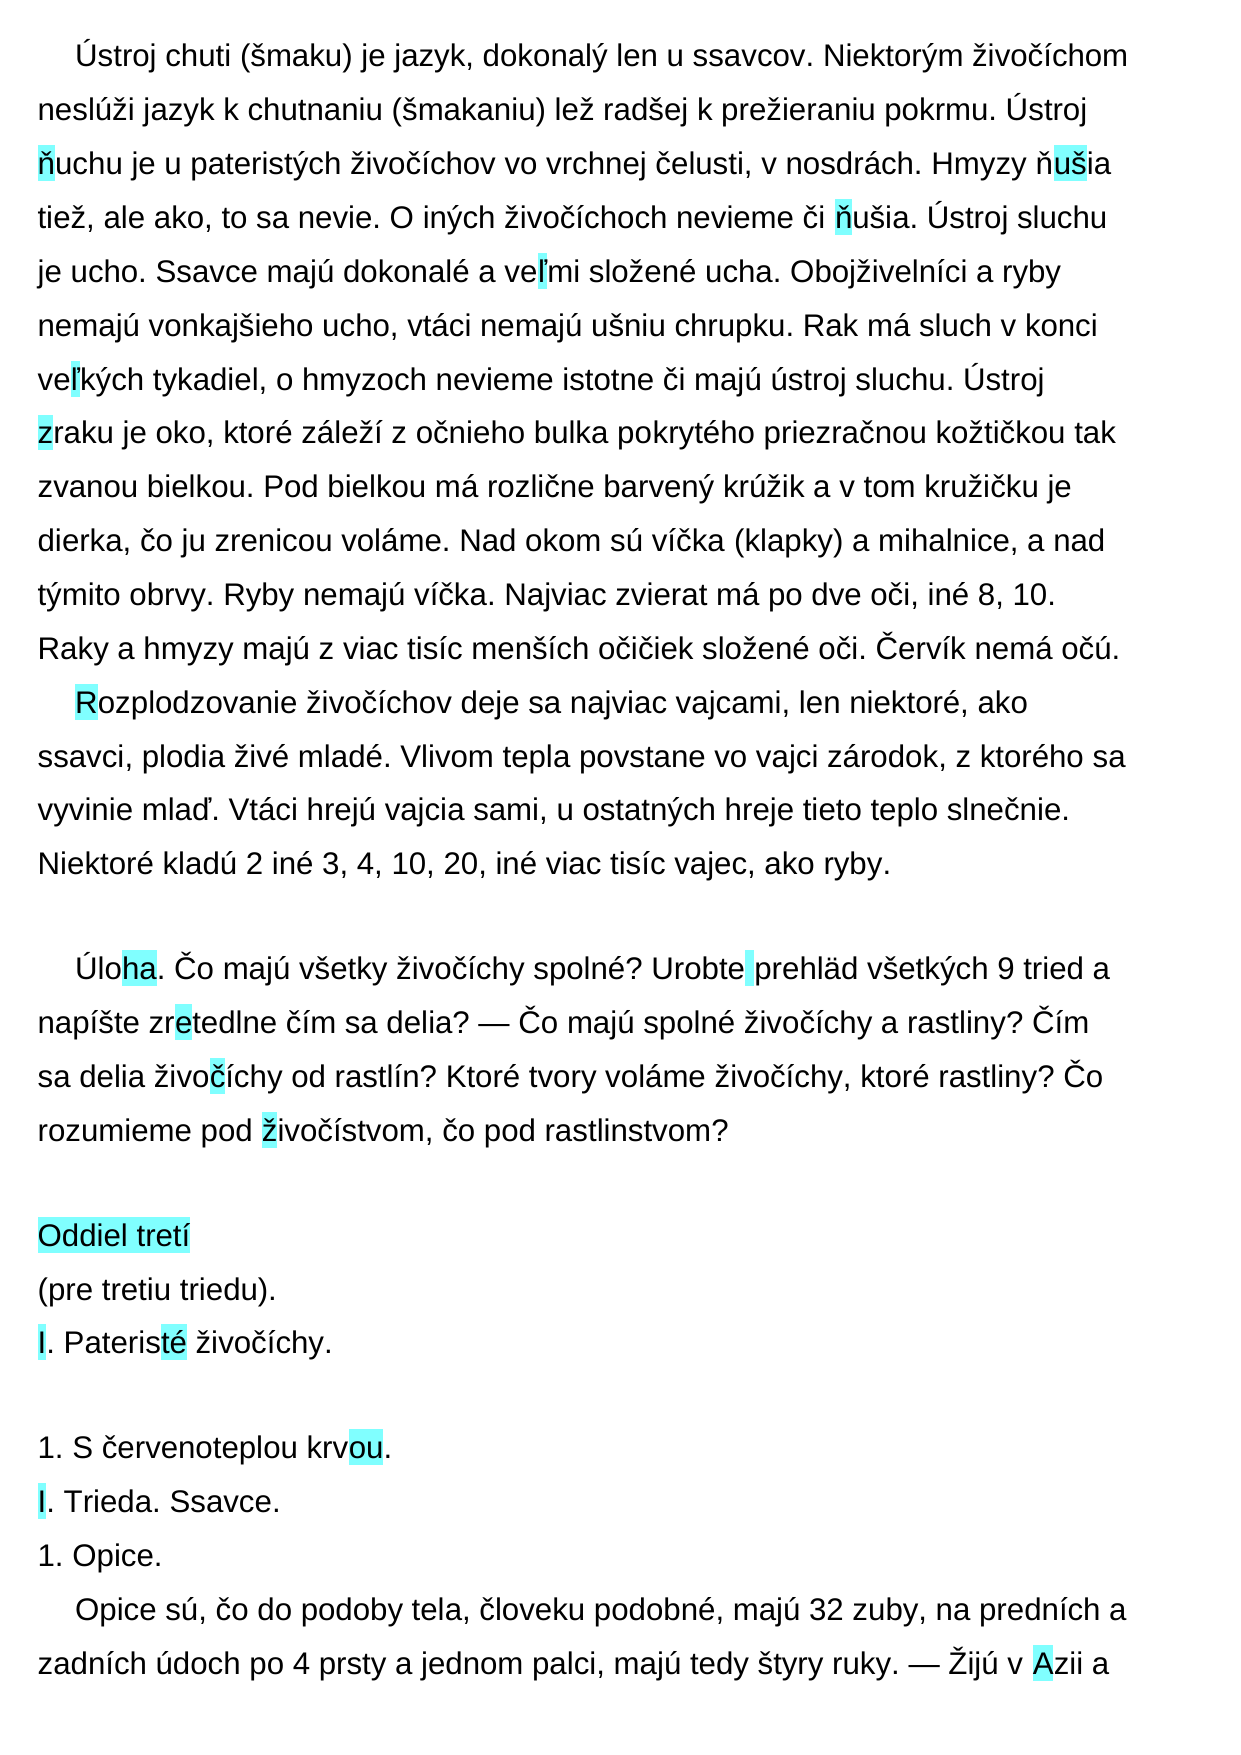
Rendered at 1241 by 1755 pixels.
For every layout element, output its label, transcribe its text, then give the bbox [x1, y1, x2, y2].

text Opice sú, čo do podoby tela, človeku podobné, majú 32 zuby, na predních a zadních údoch po 4 prsty a jednom palci, majú tedy štyry ruky. — Žijú v Azii a [37, 1591, 1130, 1681]
subtitle I. Trieda. Ssavce. [37, 1483, 1130, 1519]
subtitle 1. Opice. [37, 1537, 1130, 1573]
text (pre tretiu triedu). [37, 1271, 1130, 1306]
text Rozplodzovanie živočíchov deje sa najviac vajcami, len niektoré, ako ssavci, plodia živé mladé. Vlivom tepla povstane vo vajci zárodok, z ktorého sa vyvinie mlaď. Vtáci hrejú vajcia sami, u ostatných hreje tieto teplo slnečnie. Niektoré kladú 2 iné 3, 4, 10, 20, iné viac tisíc vajec, ako ryby. [37, 684, 1130, 881]
text Oddiel tretí [37, 1217, 1130, 1253]
text Úloha. Čo majú všetky živočíchy spolné? Urobte prehläd všetkých 9 tried a napíšte zretedlne čím sa delia? — Čo majú spolné živočíchy a rastliny? Čím sa delia živočíchy od rastlín? Ktoré tvory voláme živočíchy, ktoré rastliny? Čo rozumieme pod živočístvom, čo pod rastlinstvom? [37, 950, 1130, 1148]
text 1. S červenoteplou krvou. [37, 1429, 1130, 1465]
text Ústroj chuti (šmaku) je jazyk, dokonalý len u ssavcov. Niektorým živočíchom neslúži jazyk k chutnaniu (šmakaniu) lež radšej k prežieraniu pokrmu. Ústroj ňuchu je u pateristých živočíchov vo vrchnej čelusti, v nosdrách. Hmyzy ňušia tiež, ale ako, to sa nevie. O iných živočíchoch nevieme či ňušia. Ústroj sluchu je ucho. Ssavce majú dokonalé a veľmi složené ucha. Obojži­velníci a ryby nemajú vonkajšieho ucho, vtáci nemajú ušniu chrupku. Rak má sluch v konci veľkých tykadiel, o hmyzoch nevieme istotne či majú ústroj sluchu. Ústroj zraku je oko, ktoré záleží z očnieho bulka po­krytého priezračnou kožtičkou tak zvanou bielkou. Pod bielkou má rozlične barvený krúžik a v tom kružičku je dierka, čo ju zrenicou voláme. Nad okom sú víčka (klapky) a mihalnice, a nad týmito obrvy. Ryby nemajú víčka. Najviac zvierat má po dve oči, iné 8, 10. Raky a hmyzy majú z viac tisíc menších očičiek složené oči. Červík nemá očú. [37, 37, 1130, 666]
subtitle I. Pateristé živočíchy. [37, 1324, 1130, 1360]
